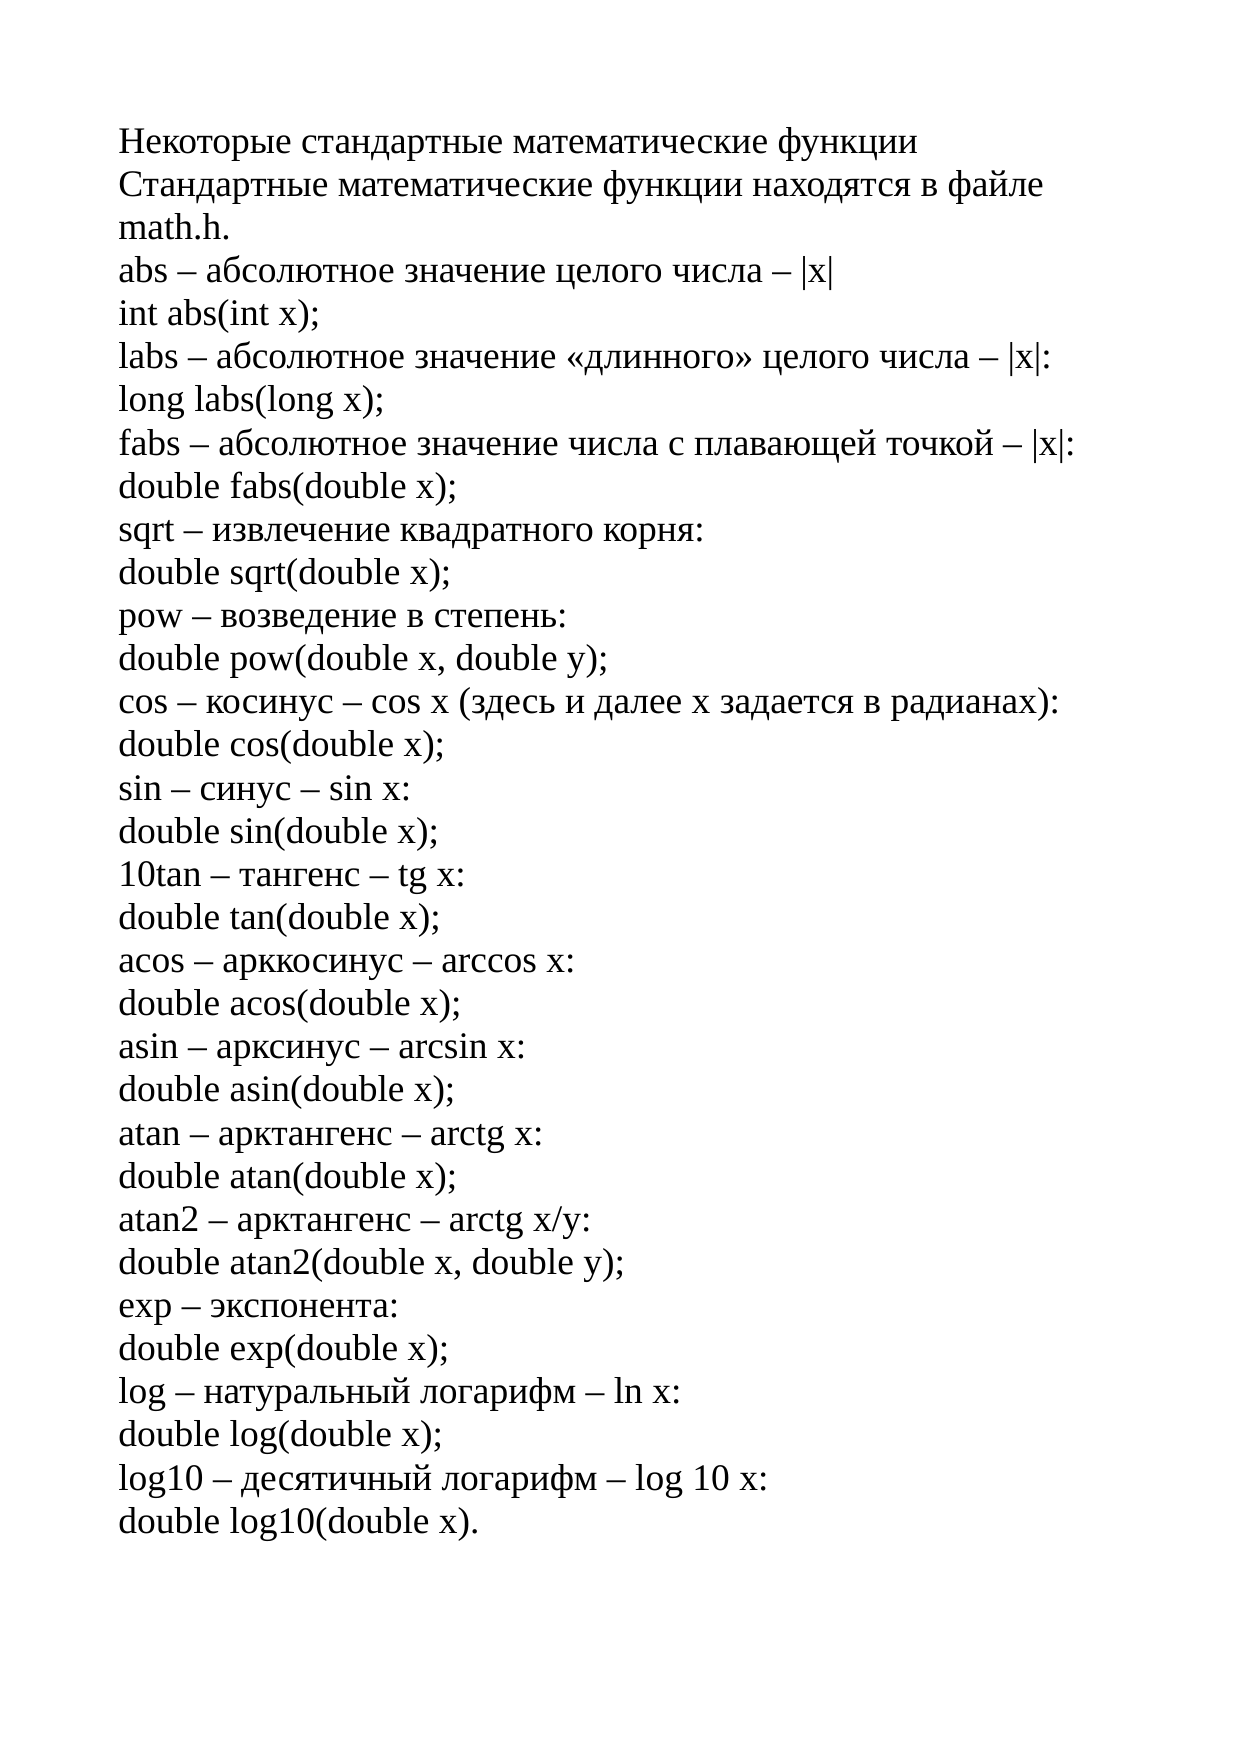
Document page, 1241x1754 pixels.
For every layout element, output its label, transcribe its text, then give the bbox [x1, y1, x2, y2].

text pow – возведение в степень: [118, 592, 1122, 636]
text atan2 – арктангенс – arctg x/y: [118, 1196, 1122, 1239]
text cos – косинус – cos x (здесь и далее x задается в радианах): [118, 679, 1122, 722]
text double atan2(double x, double y); [118, 1239, 1122, 1282]
text double tan(double x); [118, 894, 1122, 937]
text sqrt – извлечение квадратного корня: [118, 506, 1122, 549]
text double fabs(double x); [118, 463, 1122, 506]
text Стандартные математические функции находятся в файле math.h. [118, 161, 1122, 247]
text labs – абсолютное значение «длинного» целого числа – |x|: [118, 334, 1122, 377]
text Некоторые стандартные математические функции [118, 118, 1122, 161]
text fabs – абсолютное значение числа с плавающей точкой – |x|: [118, 420, 1122, 463]
text log10 – десятичный логарифм – log 10 x: [118, 1455, 1122, 1498]
text double asin(double x); [118, 1067, 1122, 1110]
text double cos(double x); [118, 722, 1122, 765]
text double log10(double x). [118, 1498, 1122, 1541]
text double sqrt(double x); [118, 549, 1122, 592]
text double sin(double x); [118, 808, 1122, 851]
text log – натуральный логарифм – ln x: [118, 1369, 1122, 1412]
text 10tan – тангенс – tg x: [118, 851, 1122, 894]
text abs – абсолютное значение целого числа – |x| [118, 247, 1122, 291]
text double acos(double x); [118, 981, 1122, 1024]
text double exp(double x); [118, 1326, 1122, 1369]
text atan – арктангенс – arctg x: [118, 1110, 1122, 1153]
text exp – экспонента: [118, 1282, 1122, 1326]
text acos – арккосинус – arccos x: [118, 937, 1122, 981]
text sin – синус – sin x: [118, 765, 1122, 808]
text double log(double x); [118, 1412, 1122, 1455]
text double pow(double x, double y); [118, 636, 1122, 679]
text int abs(int x); [118, 291, 1122, 334]
text long labs(long x); [118, 377, 1122, 420]
text double atan(double x); [118, 1153, 1122, 1196]
text asin – арксинус – arcsin x: [118, 1024, 1122, 1067]
